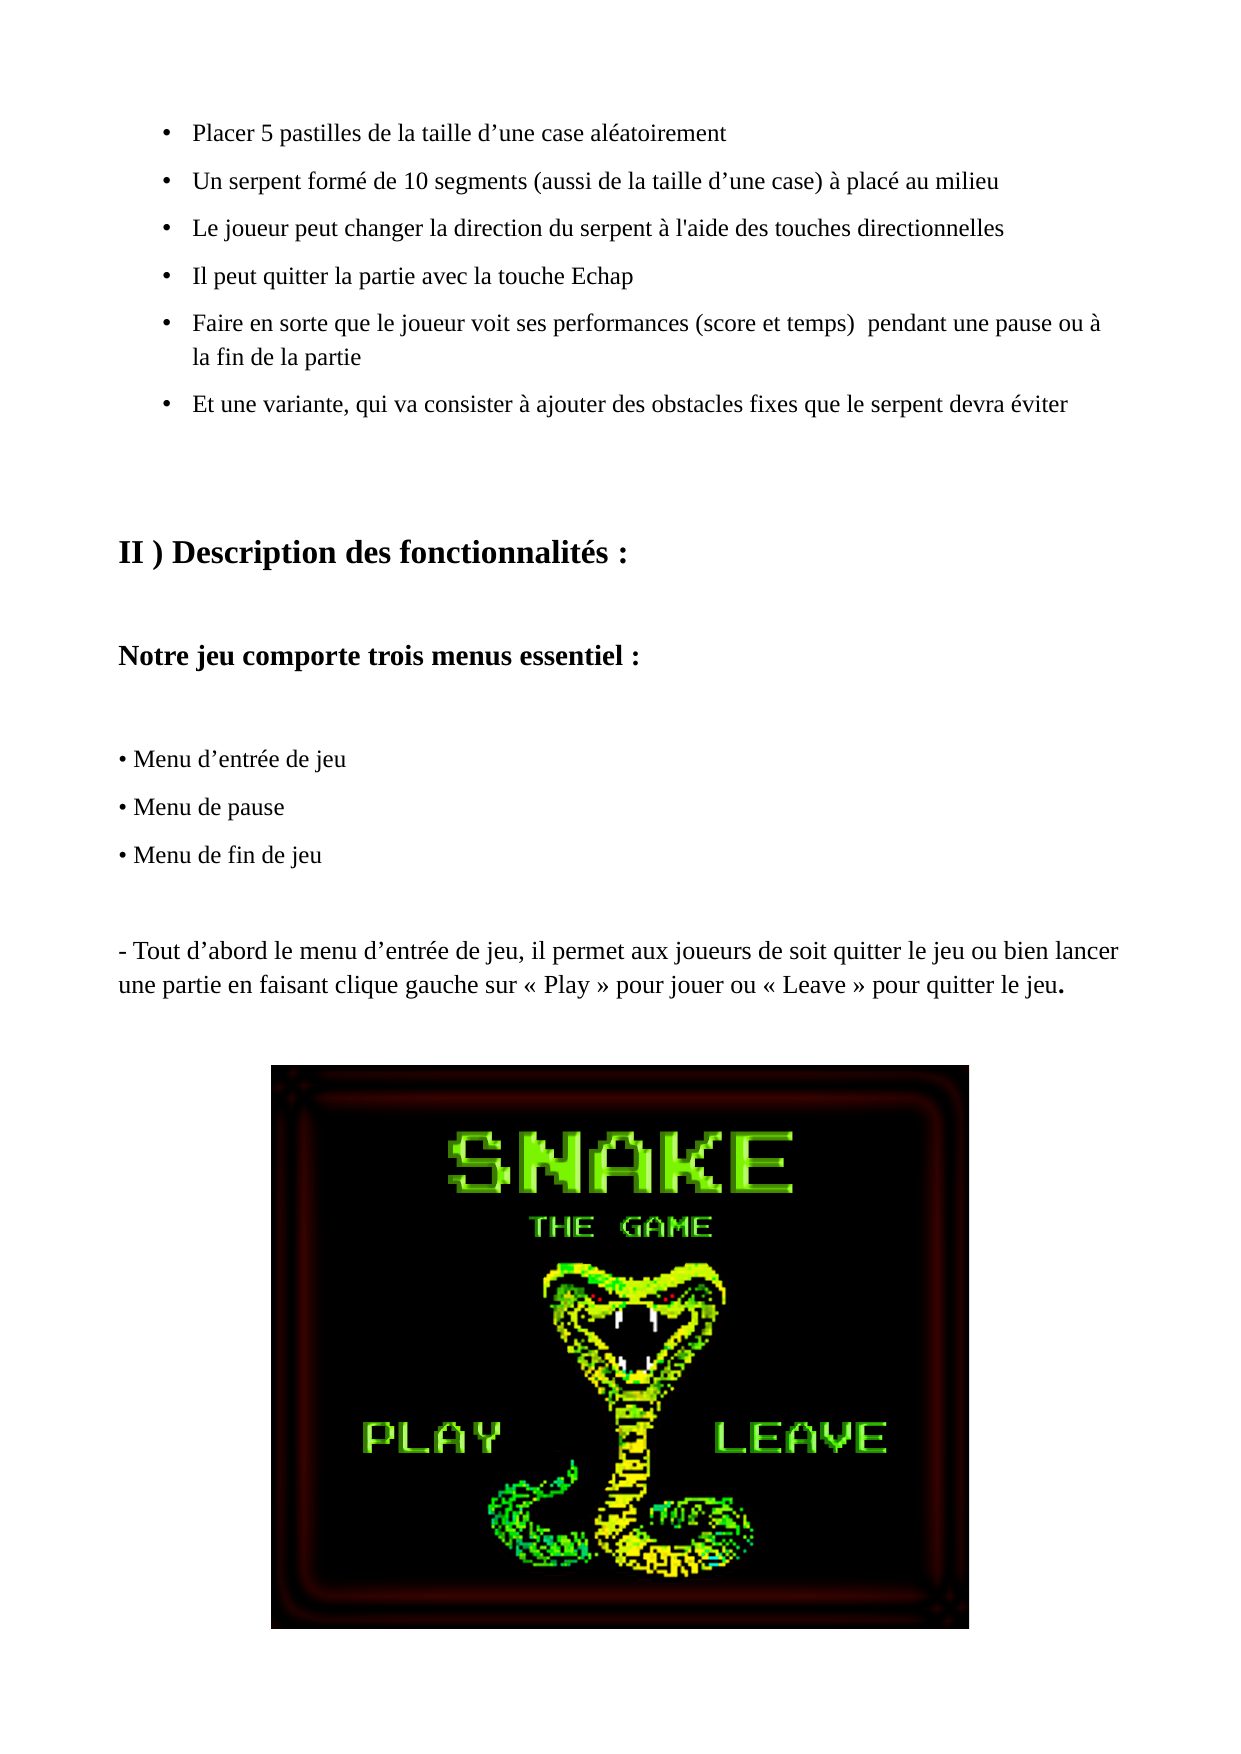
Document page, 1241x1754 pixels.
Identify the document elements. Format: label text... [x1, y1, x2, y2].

list Faire en sorte que le joueur voit ses performances (score et temps) pendant une pause ou à la fin de la partie [162, 308, 1122, 370]
text - Tout d’abord le menu d’entrée de jeu, il permet aux joueurs de soit quitter le jeu ou bien lancer une partie en faisant clique gauche sur « Play » pour jouer ou « Leave » pour quitter le jeu. [118, 935, 1122, 999]
list Un serpent formé de 10 segments (aussi de la taille d’une case) à placé au milieu [162, 166, 1122, 194]
text II ) Description des fonctionnalités : [118, 532, 1122, 570]
list Le joueur peut changer la direction du serpent à l'aide des touches directionnelles [162, 213, 1122, 242]
text • Menu de pause [118, 792, 1122, 821]
text • Menu d’entrée de jeu [118, 744, 1122, 773]
text Notre jeu comporte trois menus essentiel : [118, 638, 1122, 672]
list Placer 5 pastilles de la taille d’une case aléatoirement [162, 118, 1122, 147]
text • Menu de fin de jeu [118, 840, 1122, 868]
picture [271, 1065, 970, 1629]
list Il peut quitter la partie avec la touche Echap [162, 261, 1122, 290]
list Et une variante, qui va consister à ajouter des obstacles fixes que le serpent devra éviter [162, 389, 1122, 418]
